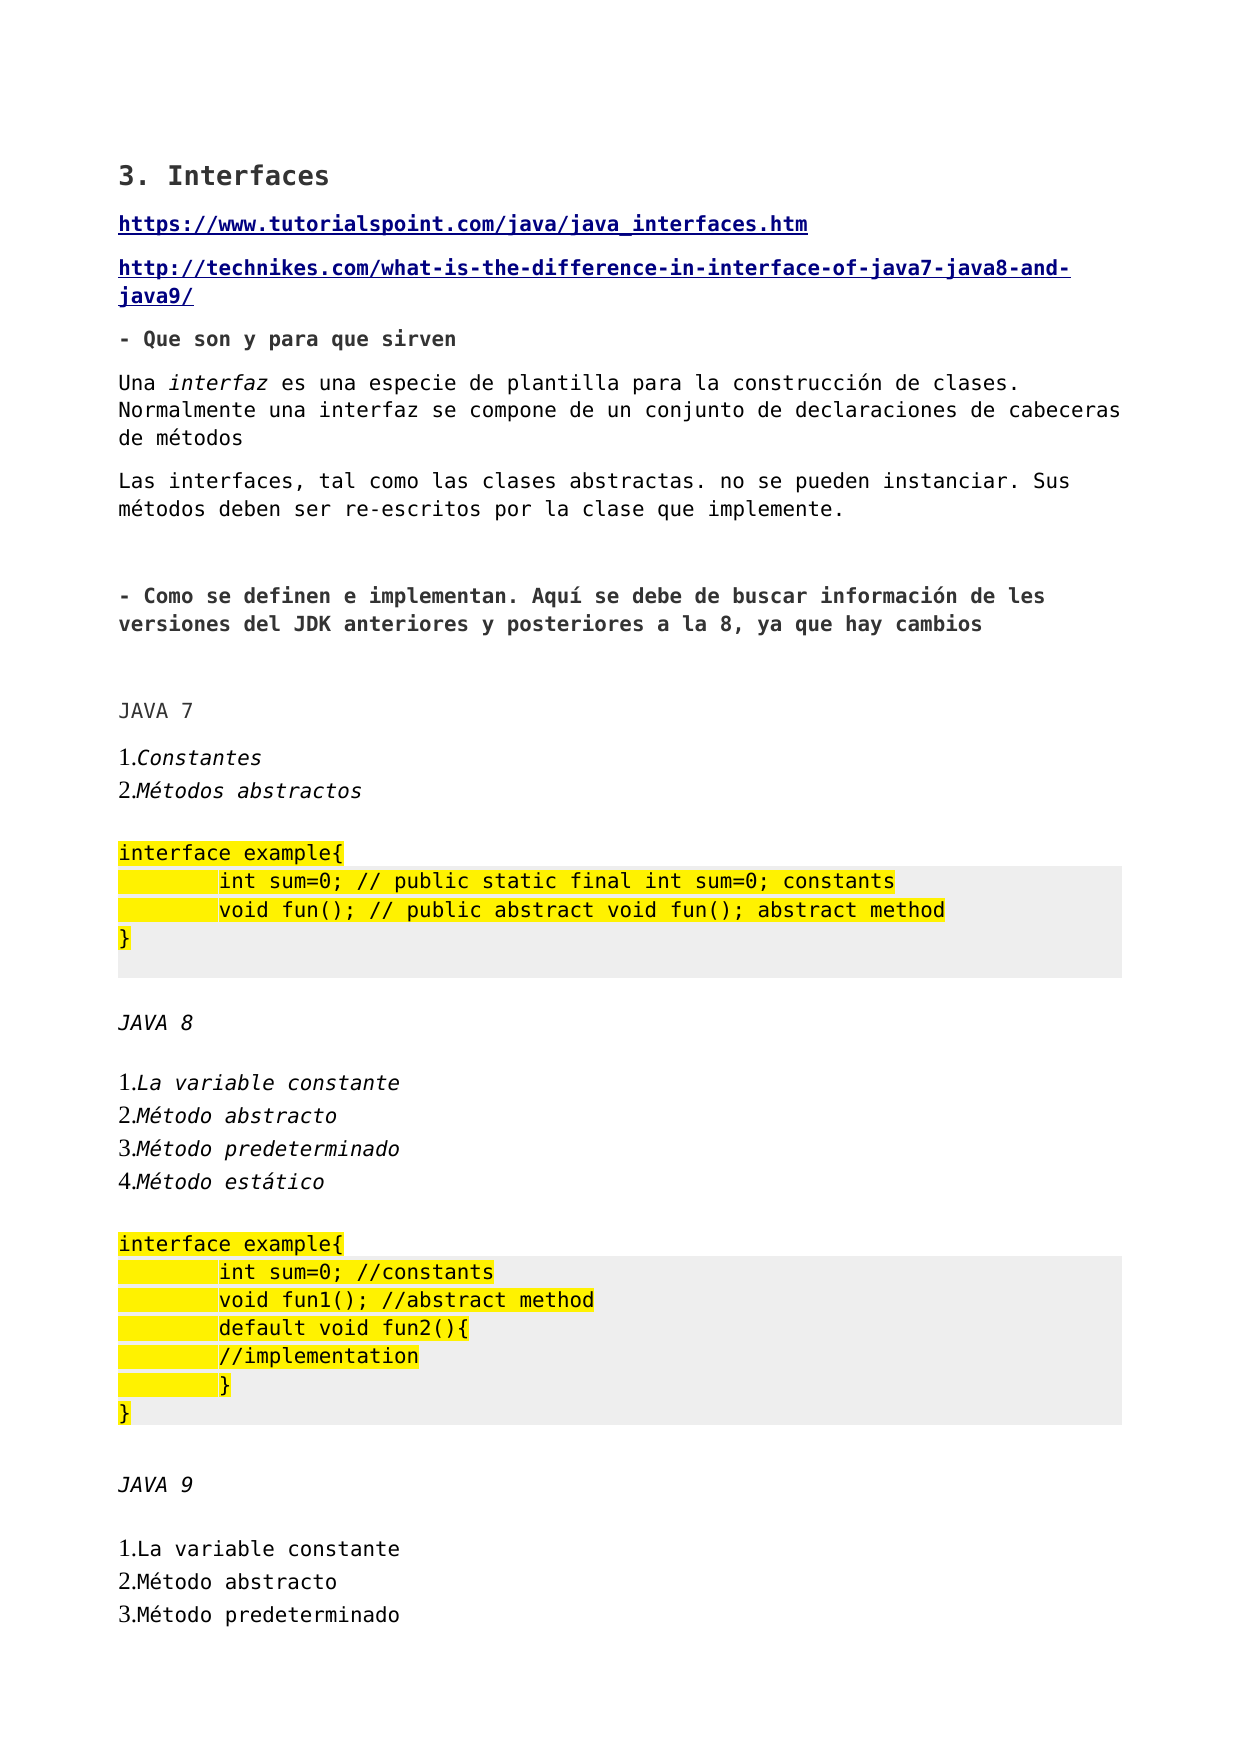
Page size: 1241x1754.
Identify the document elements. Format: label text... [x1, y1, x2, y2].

list Método predeterminado [118, 1133, 1122, 1162]
text Una interfaz es una especie de plantilla para la construcción de clases. Normalmente una interfaz se compone de un conjunto de declaraciones de cabeceras de métodos [118, 371, 1122, 450]
text http://technikes.com/what-is-the-difference-in-interface-of-java7-java8-and-java9/ [118, 256, 1122, 308]
text } [118, 1397, 1122, 1425]
text 3. Interfaces [118, 161, 1122, 192]
text } [118, 922, 1122, 950]
text JAVA 7 [118, 699, 1122, 723]
text - Como se definen e implementan. Aquí se debe de buscar información de les versiones del JDK anteriores y posteriores a la 8, ya que hay cambios [118, 584, 1122, 636]
list Métodos abstractos [118, 775, 1122, 804]
text https://www.tutorialspoint.com/java/java_interfaces.htm [118, 212, 1122, 237]
text //implementation [118, 1341, 1122, 1369]
text } [118, 1369, 1122, 1397]
list La variable constante [118, 1533, 1122, 1562]
list Método abstracto [118, 1100, 1122, 1129]
list Método estático [118, 1166, 1122, 1195]
text - Que son y para que sirven [118, 327, 1122, 351]
text void fun(); // public abstract void fun(); abstract method [118, 894, 1122, 922]
text JAVA 8 [118, 1011, 1122, 1036]
list Constantes [118, 742, 1122, 771]
text void fun1(); //abstract method [118, 1284, 1122, 1312]
list Método predeterminado [118, 1599, 1122, 1628]
text int sum=0; // public static final int sum=0; constants [118, 866, 1122, 894]
list Método abstracto [118, 1566, 1122, 1595]
text int sum=0; //constants [118, 1256, 1122, 1284]
text JAVA 9 [118, 1473, 1122, 1497]
text Las interfaces, tal como las clases abstractas. no se pueden instanciar. Sus métodos deben ser re-escritos por la clase que implemente. [118, 469, 1122, 522]
text default void fun2(){ [118, 1312, 1122, 1341]
text interface example{ [118, 841, 1122, 866]
text interface example{ [118, 1232, 1122, 1256]
list La variable constante [118, 1067, 1122, 1096]
